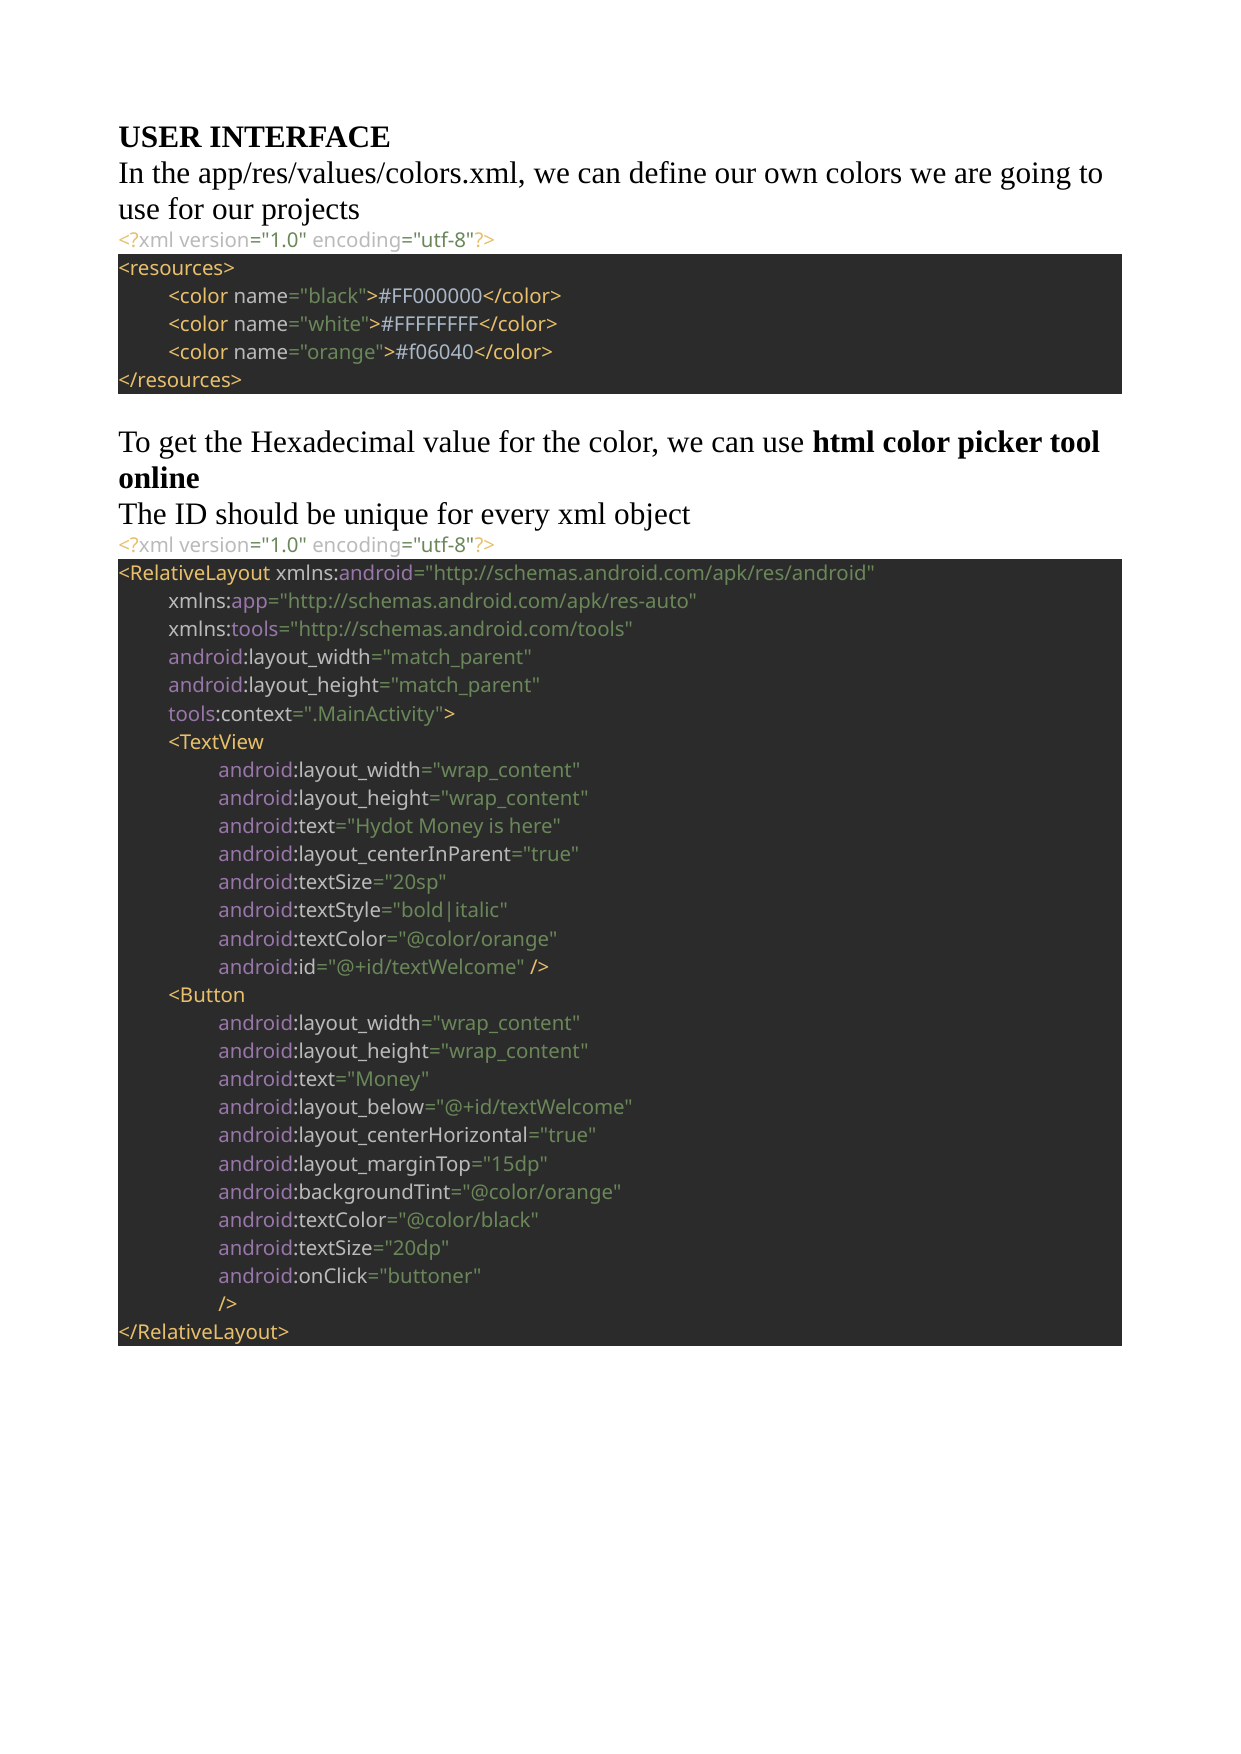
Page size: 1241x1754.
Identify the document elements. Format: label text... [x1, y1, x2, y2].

text xmlns:app="http://schemas.android.com/apk/res-auto" [118, 587, 1122, 615]
text /> [118, 1290, 1122, 1318]
text android:text="Hydot Money is here" [118, 812, 1122, 840]
text android:layout_centerInParent="true" [118, 840, 1122, 868]
text <TextView [118, 727, 1122, 755]
text android:layout_width="wrap_content" [118, 1008, 1122, 1037]
text USER INTERFACE [118, 118, 1122, 154]
text <color name="orange">#f06040</color> [118, 338, 1122, 366]
text tools:context=".MainActivity"> [118, 699, 1122, 727]
text </resources> [118, 366, 1122, 394]
text android:textColor="@color/orange" [118, 924, 1122, 952]
text android:layout_below="@+id/textWelcome" [118, 1093, 1122, 1121]
text The ID should be unique for every xml object [118, 495, 1122, 531]
text </RelativeLayout> [118, 1318, 1122, 1346]
text android:layout_height="wrap_content" [118, 1037, 1122, 1065]
text android:textStyle="bold|italic" [118, 896, 1122, 924]
text To get the Hexadecimal value for the color, we can use html color picker tool online [118, 423, 1122, 495]
text <RelativeLayout xmlns:android="http://schemas.android.com/apk/res/android" [118, 559, 1122, 587]
text <Button [118, 980, 1122, 1008]
text android:layout_width="match_parent" [118, 643, 1122, 671]
text android:textSize="20sp" [118, 868, 1122, 896]
text android:layout_width="wrap_content" [118, 755, 1122, 783]
text <?xml version="1.0" encoding="utf-8"?> [118, 531, 1122, 559]
text xmlns:tools="http://schemas.android.com/tools" [118, 615, 1122, 643]
text android:textColor="@color/black" [118, 1205, 1122, 1233]
text android:backgroundTint="@color/orange" [118, 1177, 1122, 1205]
text android:layout_height="wrap_content" [118, 783, 1122, 812]
text <color name="white">#FFFFFFFF</color> [118, 310, 1122, 338]
text android:onClick="buttoner" [118, 1262, 1122, 1290]
text android:layout_centerHorizontal="true" [118, 1121, 1122, 1149]
text <?xml version="1.0" encoding="utf-8"?> [118, 226, 1122, 254]
text <color name="black">#FF000000</color> [118, 282, 1122, 310]
text android:id="@+id/textWelcome" /> [118, 952, 1122, 980]
text android:text="Money" [118, 1065, 1122, 1093]
text In the app/res/values/colors.xml, we can define our own colors we are going to use for our projects [118, 154, 1122, 226]
text <resources> [118, 254, 1122, 282]
text android:layout_height="match_parent" [118, 671, 1122, 699]
text android:layout_marginTop="15dp" [118, 1149, 1122, 1177]
text android:textSize="20dp" [118, 1233, 1122, 1262]
